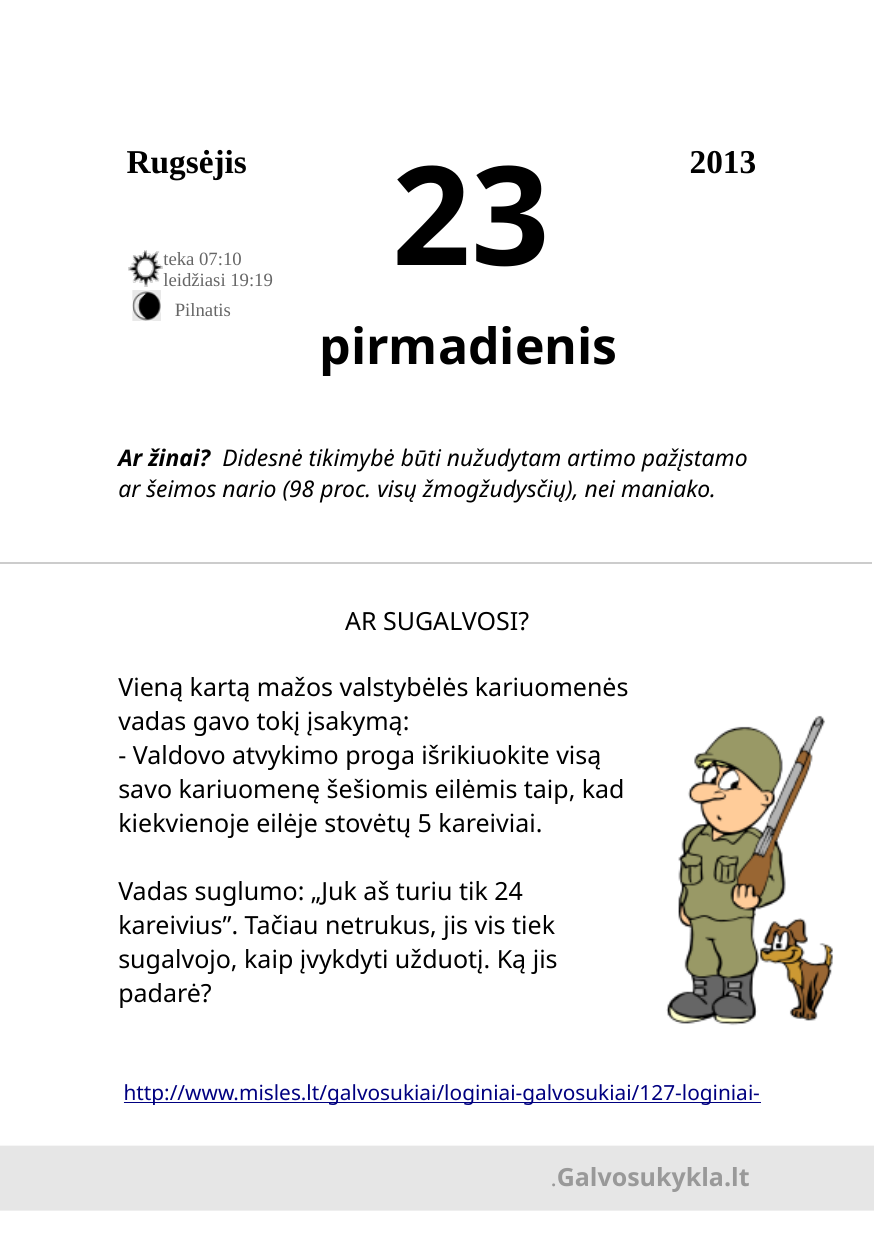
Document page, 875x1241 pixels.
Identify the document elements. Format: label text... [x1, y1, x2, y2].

text Ar žinai? Didesnė tikimybė būti nužudytam artimo pažįstamo ar šeimos nario (98 proc. visų žmogžudysčių), nei maniako. [118, 442, 756, 504]
table_header Rugsėjis teka 07:10 leidžiasi 19:19 [118, 118, 298, 287]
text Vadas suglumo: „Juk aš turiu tik 24 kareivius”. Tačiau netrukus, jis vis tiek sugalvojo, kaip įvykdyti užduotį. Ką jis padarė? [118, 873, 632, 1010]
text Vieną kartą mažos valstybėlės kariuomenės vadas gavo tokį įsakymą: - Valdovo atvykimo proga išrikiuokite visą savo kariuomenę šešiomis eilėmis taip, kad kiekvienoje eilėje stovėtų 5 kareiviai. [118, 669, 756, 839]
table_header 23 pirmadienis [299, 118, 638, 379]
table_header 2013 [638, 118, 756, 379]
text AR SUGALVOSI? [118, 604, 756, 638]
picture [632, 693, 836, 1033]
text http://www.misles.lt/galvosukiai/loginiai-galvosukiai/127-loginiai- [71, 1078, 813, 1106]
table_header Pilnatis [118, 288, 298, 379]
